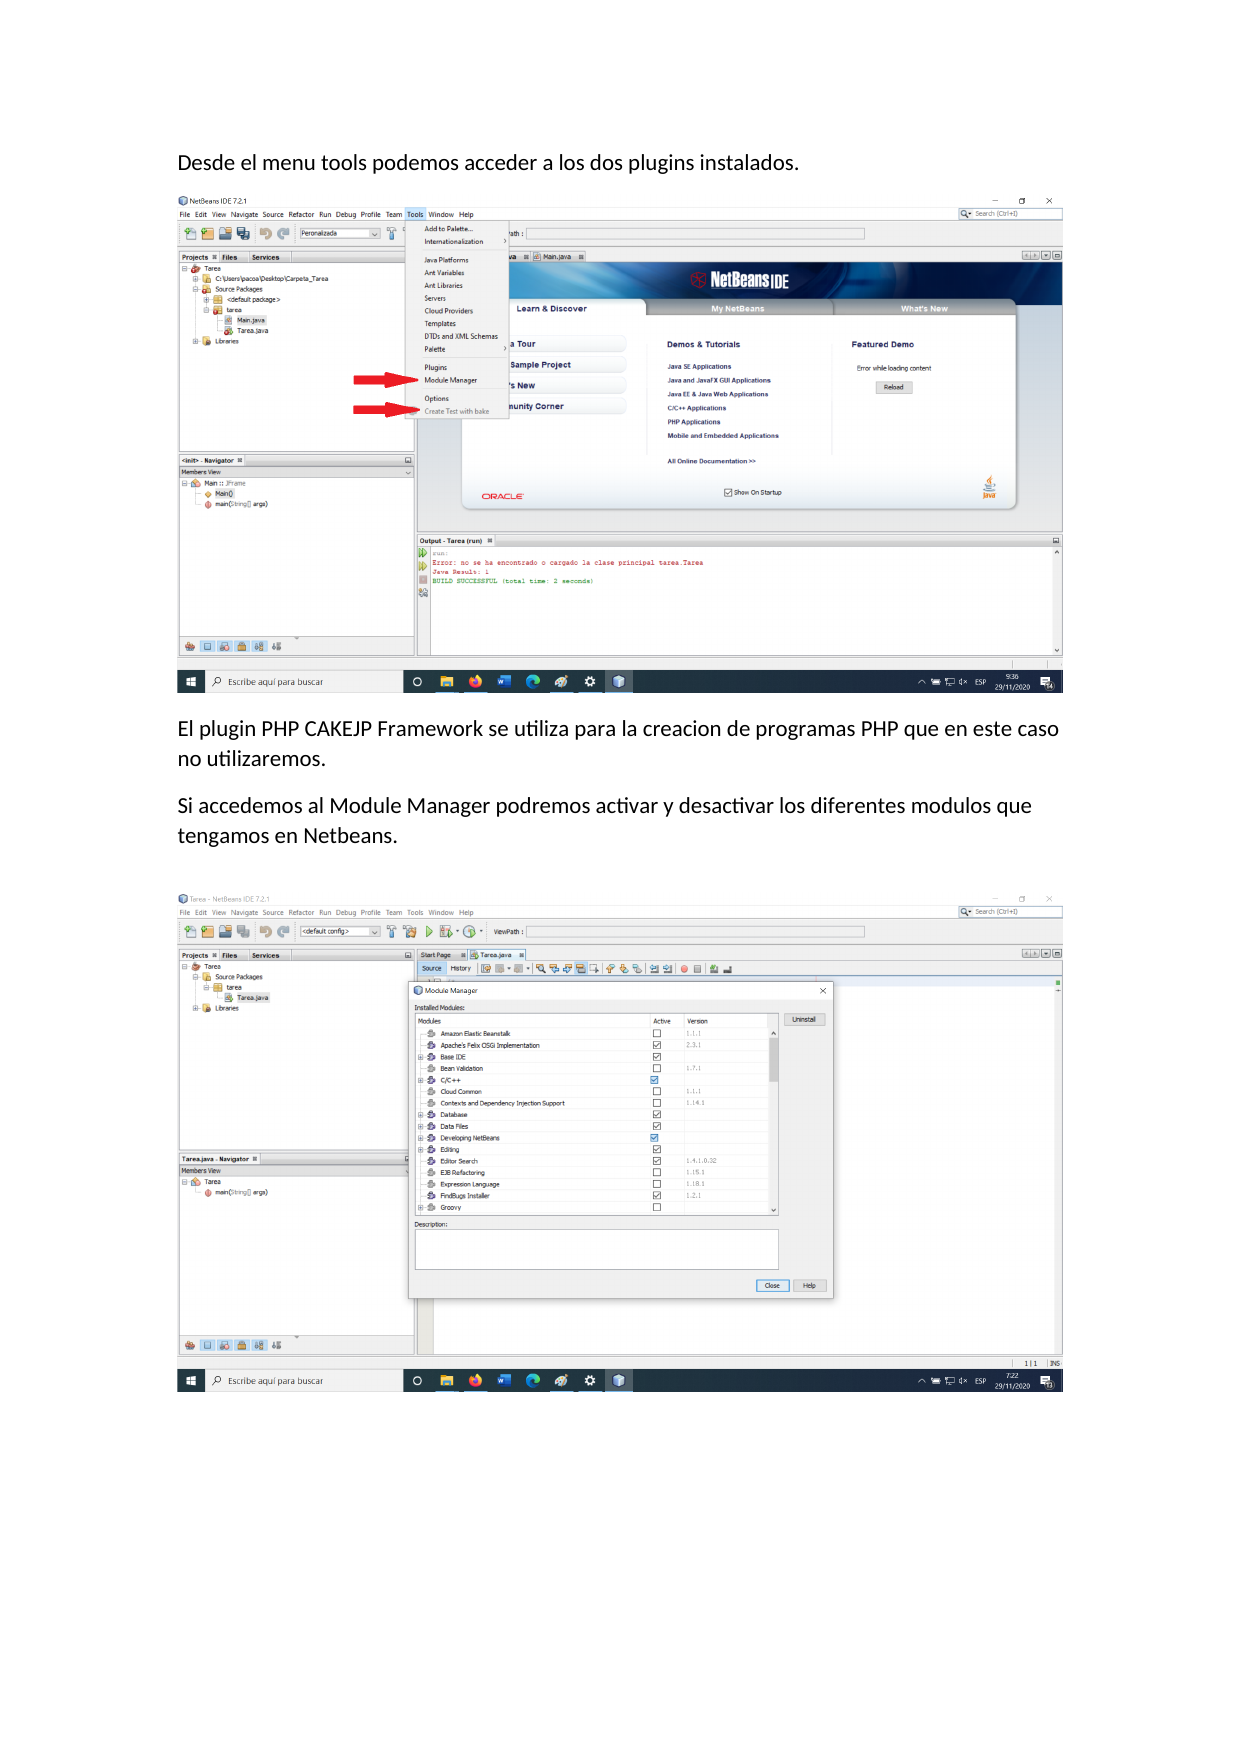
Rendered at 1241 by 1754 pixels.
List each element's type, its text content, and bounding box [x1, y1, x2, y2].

picture [177, 194, 1063, 693]
text Desde el menu tools podemos acceder a los dos plugins instalados. [177, 148, 1063, 176]
text Si accedemos al Module Manager podremos activar y desactivar los diferentes modulos que tengamos en Netbeans. [177, 791, 1063, 849]
text El plugin PHP CAKEJP Framework se utiliza para la creacion de programas PHP que en este caso no utilizaremos. [177, 693, 1063, 772]
picture [177, 892, 1063, 1392]
